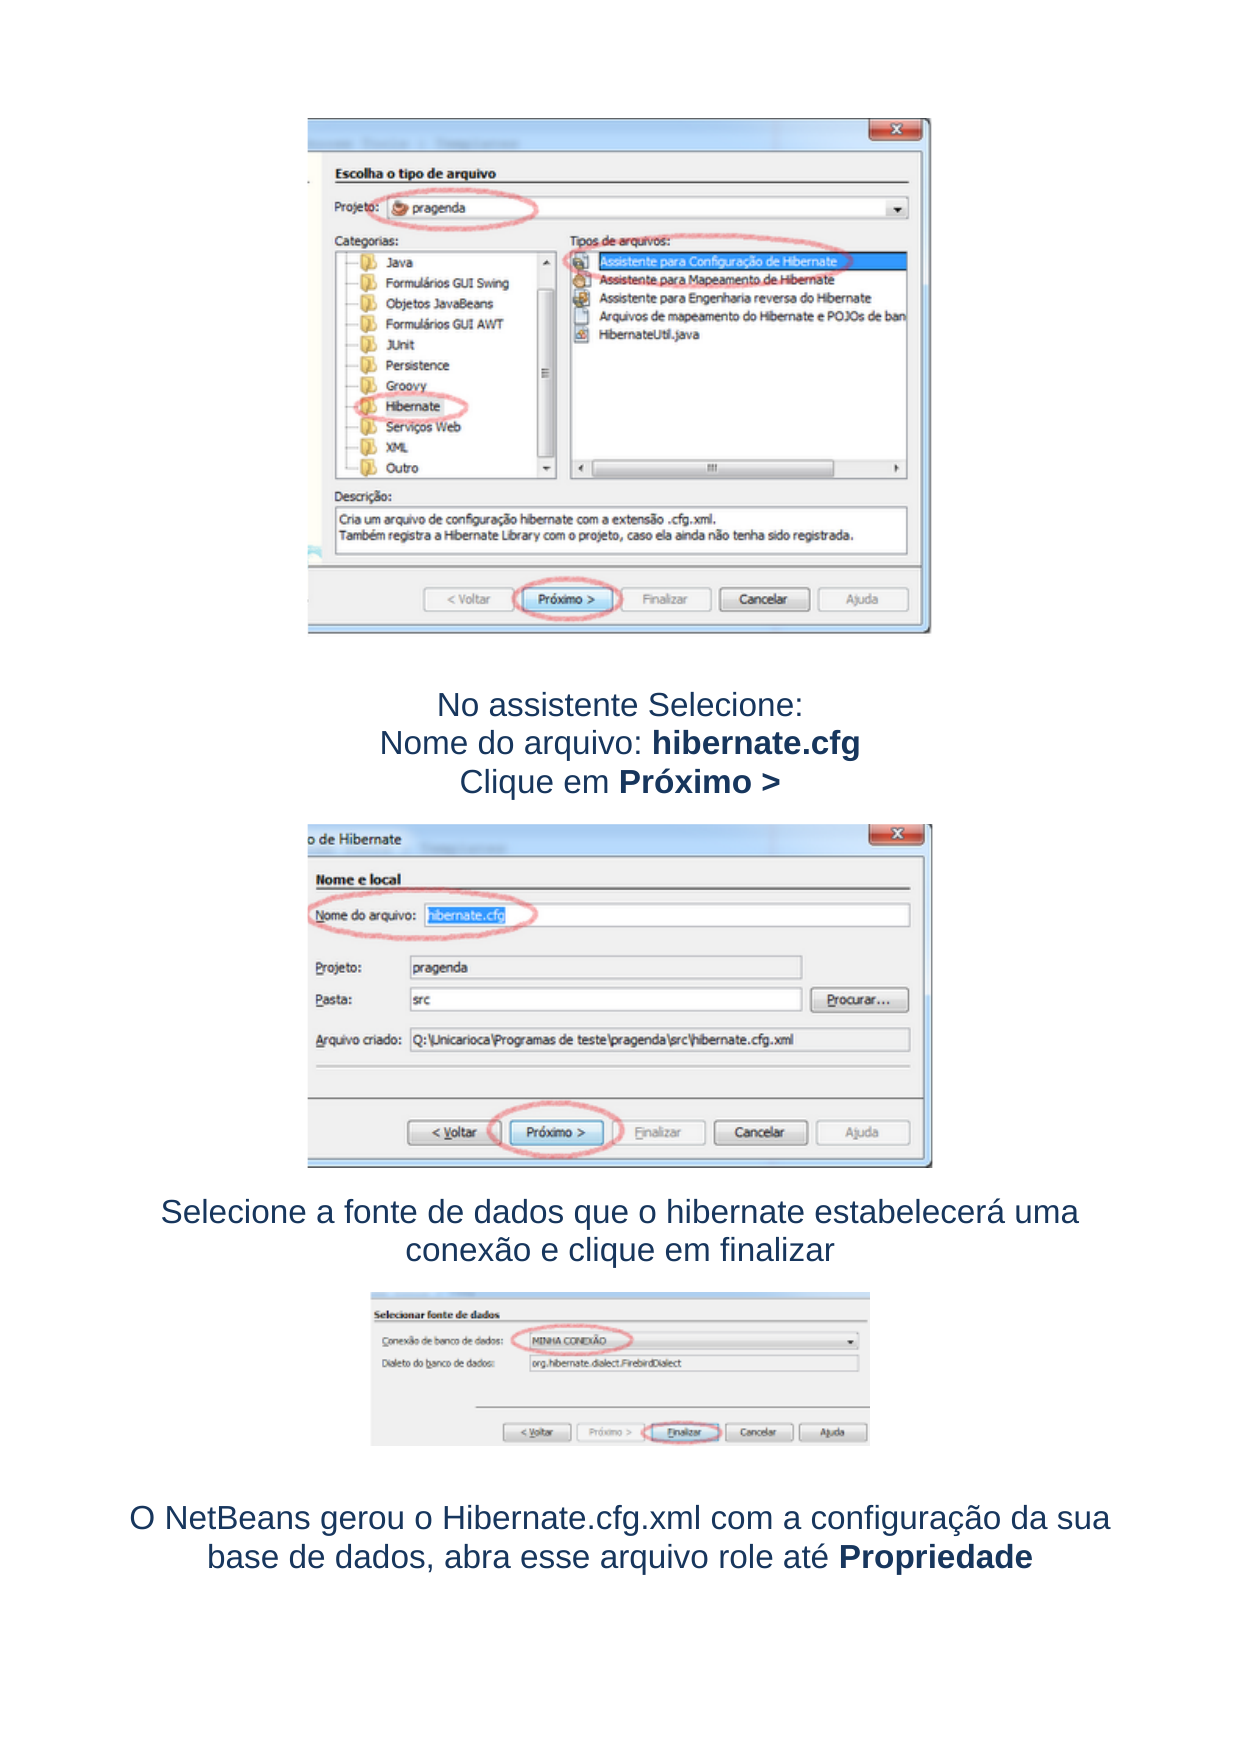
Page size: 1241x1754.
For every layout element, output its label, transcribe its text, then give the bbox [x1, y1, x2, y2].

text Clique em Próximo > [118, 762, 1122, 800]
text O NetBeans gerou o Hibernate.cfg.xml com a configuração da sua base de dados, abra esse arquivo role até Propriedade [118, 1498, 1122, 1575]
text Selecione a fonte de dados que o hibernate estabelecerá uma conexão e clique em finalizar [118, 1192, 1122, 1269]
text No assistente Selecione: [118, 685, 1122, 723]
text Nome do arquivo: hibernate.cfg [118, 723, 1122, 762]
